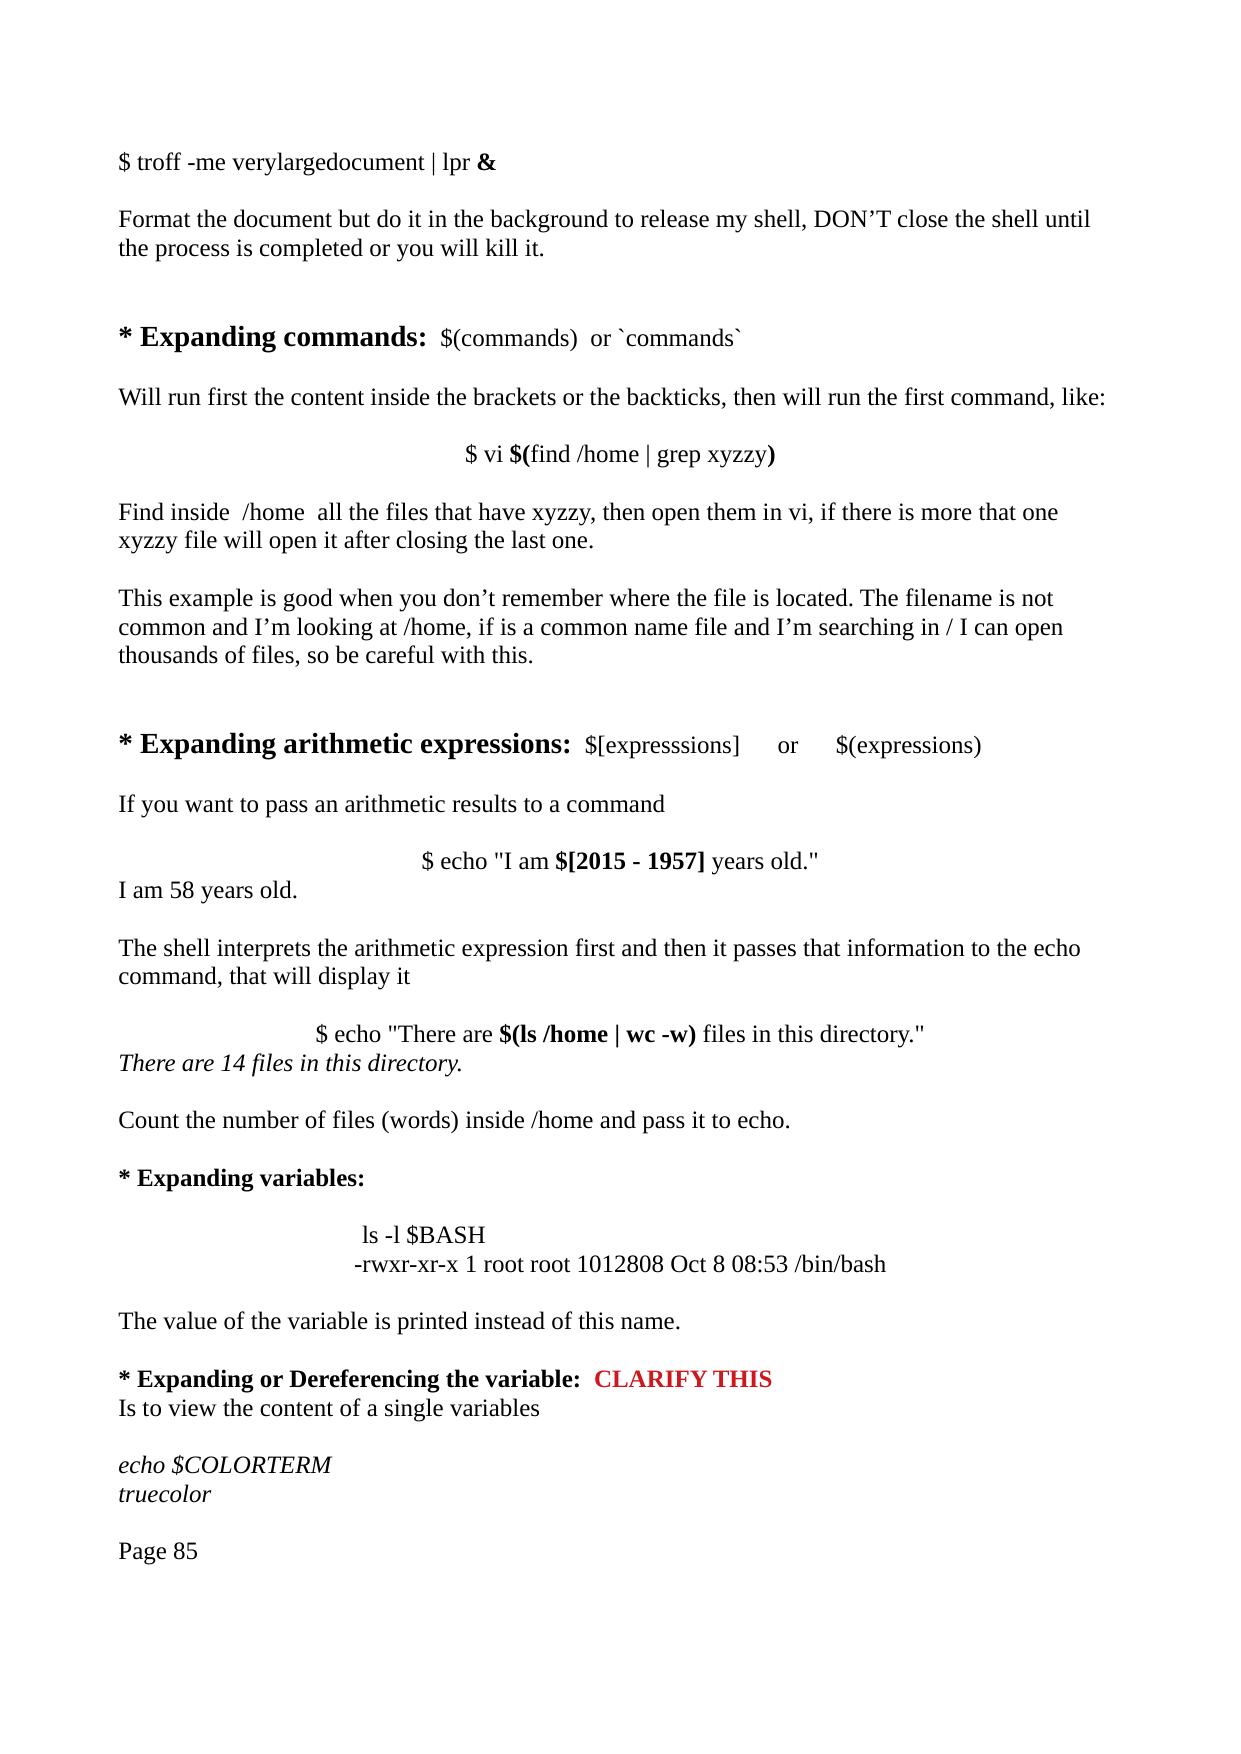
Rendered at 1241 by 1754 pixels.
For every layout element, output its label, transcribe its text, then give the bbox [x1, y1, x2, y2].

text This example is good when you don’t remember where the file is located. The filename is not common and I’m looking at /home, if is a common name file and I’m searching in / I can open thousands of files, so be careful with this. [118, 583, 1122, 669]
text $ vi $(find /home | grep xyzzy) [118, 439, 1122, 468]
text truecolor [118, 1479, 1122, 1508]
text * Expanding arithmetic expressions: $[expresssions] or $(expressions) [118, 727, 1122, 760]
text * Expanding commands: $(commands) or `commands` [118, 319, 1122, 353]
text echo $COLORTERM [118, 1450, 1122, 1479]
text -rwxr-xr-x 1 root root 1012808 Oct 8 08:53 /bin/bash [118, 1249, 1122, 1278]
text * Expanding or Dereferencing the variable: CLARIFY THIS [118, 1364, 1122, 1393]
text * Expanding variables: [118, 1163, 1122, 1191]
text There are 14 files in this directory. [118, 1048, 1122, 1076]
text $ echo "I am $[2015 - 1957] years old." [118, 846, 1122, 875]
text The shell interprets the arithmetic expression first and then it passes that information to the echo command, that will display it [118, 933, 1122, 990]
text The value of the variable is printed instead of this name. [118, 1306, 1122, 1335]
text Find inside /home all the files that have xyzzy, then open them in vi, if there is more that one xyzzy file will open it after closing the last one. [118, 497, 1122, 554]
text Format the document but do it in the background to release my shell, DON’T close the shell until the process is completed or you will kill it. [118, 204, 1122, 262]
text $ echo "There are $(ls /home | wc -w) files in this directory." [118, 1019, 1122, 1048]
text $ troff -me verylargedocument | lpr & [118, 147, 1122, 176]
text Count the number of files (words) inside /home and pass it to echo. [118, 1105, 1122, 1134]
text If you want to pass an arithmetic results to a command [118, 789, 1122, 818]
text Page 85 [118, 1536, 1122, 1565]
text Is to view the content of a single variables [118, 1393, 1122, 1421]
text I am 58 years old. [118, 875, 1122, 904]
text ls -l $BASH [118, 1220, 1122, 1249]
text Will run first the content inside the brackets or the backticks, then will run the first command, like: [118, 382, 1122, 410]
